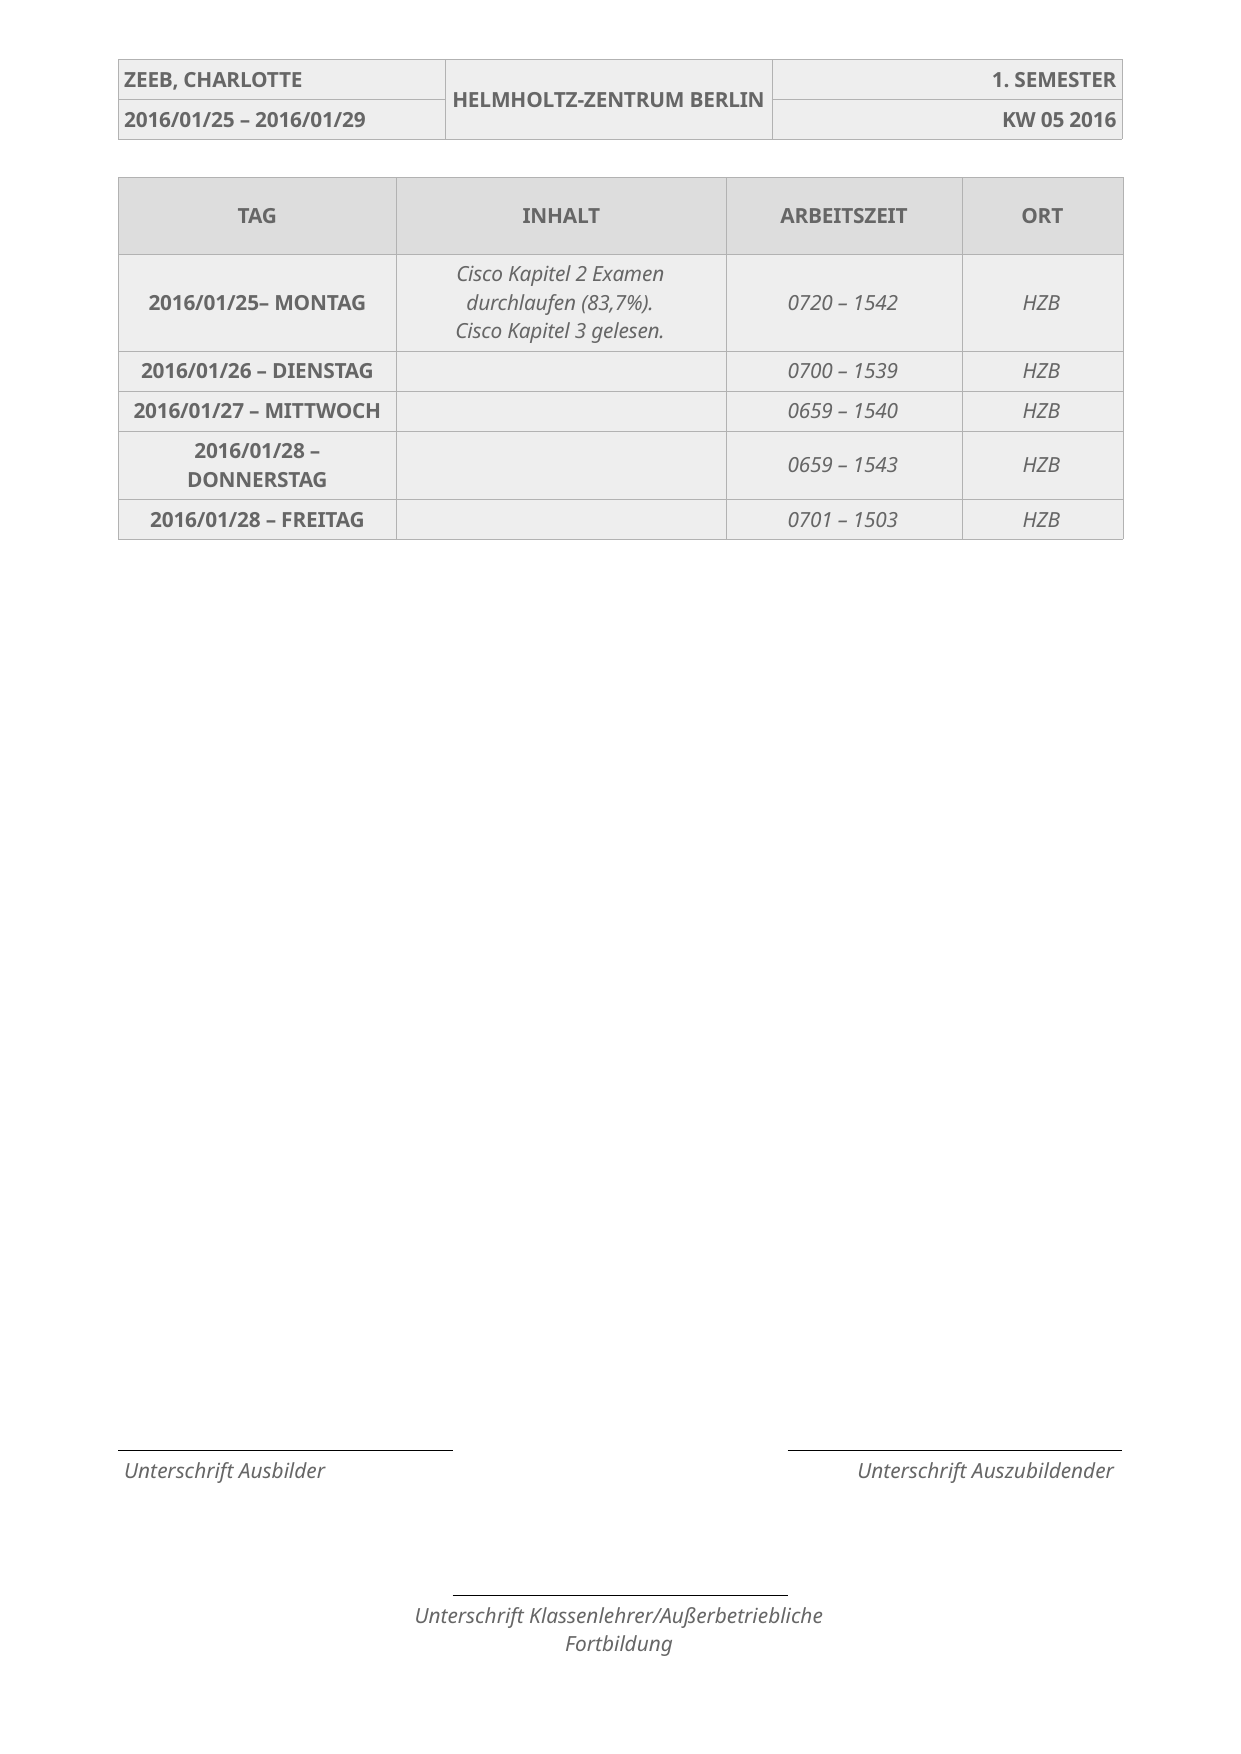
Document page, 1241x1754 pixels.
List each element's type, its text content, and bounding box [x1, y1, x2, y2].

table_header INHALT [397, 178, 726, 254]
table_cell 0700 – 1539 [727, 352, 962, 391]
table_cell 2016/01/26 – DIENSTAG [119, 352, 396, 391]
table_cell 0659 – 1540 [727, 392, 962, 431]
table_cell Cisco Kapitel 2 Examen durchlaufen (83,7%). Cisco Kapitel 3 gelesen. [397, 255, 726, 351]
table_cell 2016/01/28 – DONNERSTAG [119, 432, 396, 499]
table_cell 2016/01/25– MONTAG [119, 255, 396, 351]
table_cell [397, 500, 726, 539]
table_cell HZB [963, 432, 1123, 499]
table_cell 2016/01/27 – MITTWOCH [119, 392, 396, 431]
table_cell 0659 – 1543 [727, 432, 962, 499]
table_cell 0701 – 1503 [727, 500, 962, 539]
table_cell 2016/01/28 – FREITAG [119, 500, 396, 539]
table_cell HZB [963, 352, 1123, 391]
table_cell [397, 352, 726, 391]
table_header ORT [963, 178, 1123, 254]
table_cell HZB [963, 392, 1123, 431]
table_cell [397, 432, 726, 499]
table_cell HZB [963, 255, 1123, 351]
table_header ARBEITSZEIT [727, 178, 962, 254]
table_cell HZB [963, 500, 1123, 539]
table_cell 0720 – 1542 [727, 255, 962, 351]
table_cell [397, 392, 726, 431]
table_header TAG [119, 178, 396, 254]
